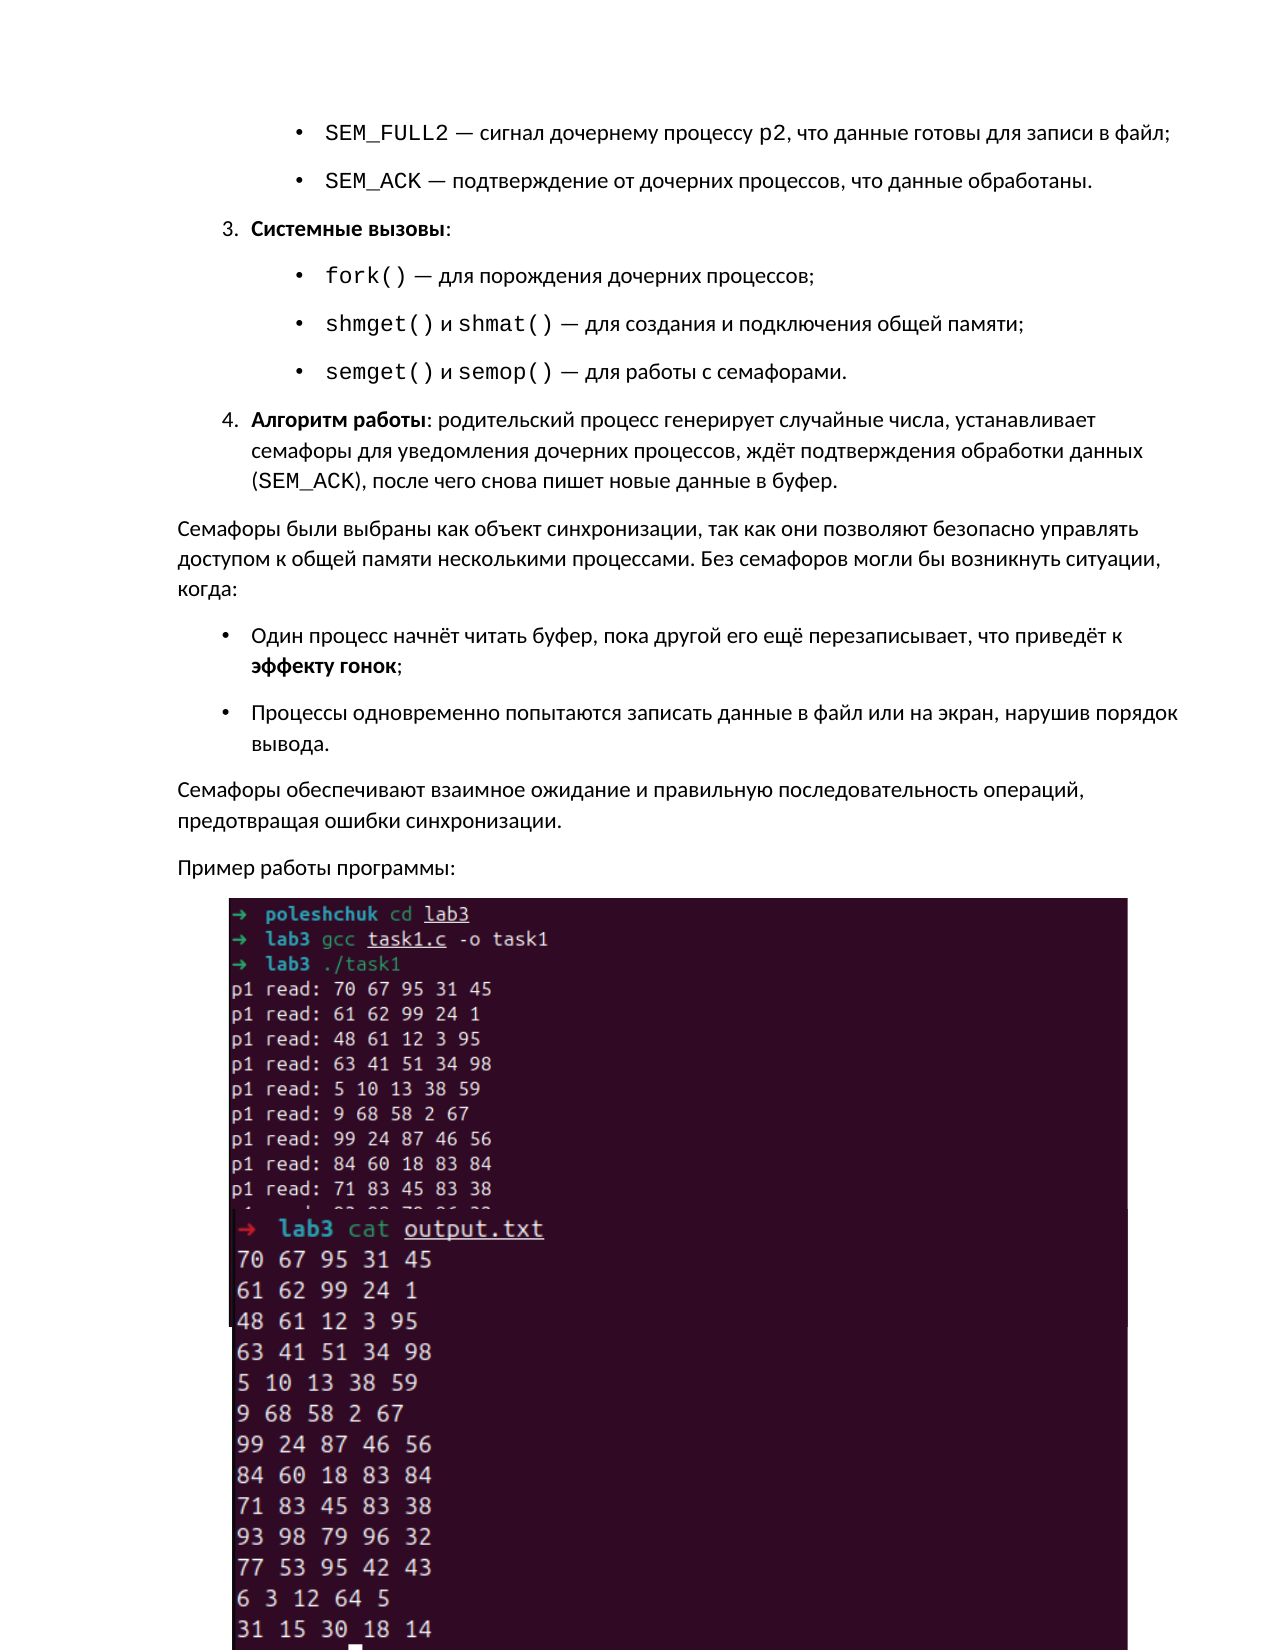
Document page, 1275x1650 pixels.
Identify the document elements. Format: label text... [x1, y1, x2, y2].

list SEM_FULL2 — сигнал дочернему процессу p2, что данные готовы для записи в файл; [295, 118, 1186, 147]
list SEM_ACK — подтверждение от дочерних процессов, что данные обработаны. [295, 166, 1186, 195]
text Семафоры были выбраны как объект синхронизации, так как они позволяют безопасно управлять доступом к общей памяти несколькими процессами. Без семафоров могли бы возникнуть ситуации, когда: [177, 514, 1186, 603]
list Один процесс начнёт читать буфер, пока другой его ещё перезаписывает, что приведёт к эффекту гонок; [222, 621, 1186, 680]
text Семафоры обеспечивают взаимное ожидание и правильную последовательность операций, предотвращая ошибки синхронизации. [177, 776, 1186, 834]
list semget() и semop() — для работы с семафорами. [295, 357, 1186, 387]
list Процессы одновременно попытаются записать данные в файл или на экран, нарушив порядок вывода. [222, 698, 1186, 757]
list Алгоритм работы: родительский процесс генерирует случайные числа, устанавливает семафоры для уведомления дочерних процессов, ждёт подтверждения обработки данных (SEM_ACK), после чего снова пишет новые данные в буфер. [222, 406, 1186, 495]
list fork() — для порождения дочерних процессов; [295, 261, 1186, 290]
picture [228, 898, 1128, 1650]
list Системные вызовы: [222, 214, 1186, 242]
list shmget() и shmat() — для создания и подключения общей памяти; [295, 309, 1186, 338]
text Пример работы программы: [177, 853, 1186, 881]
